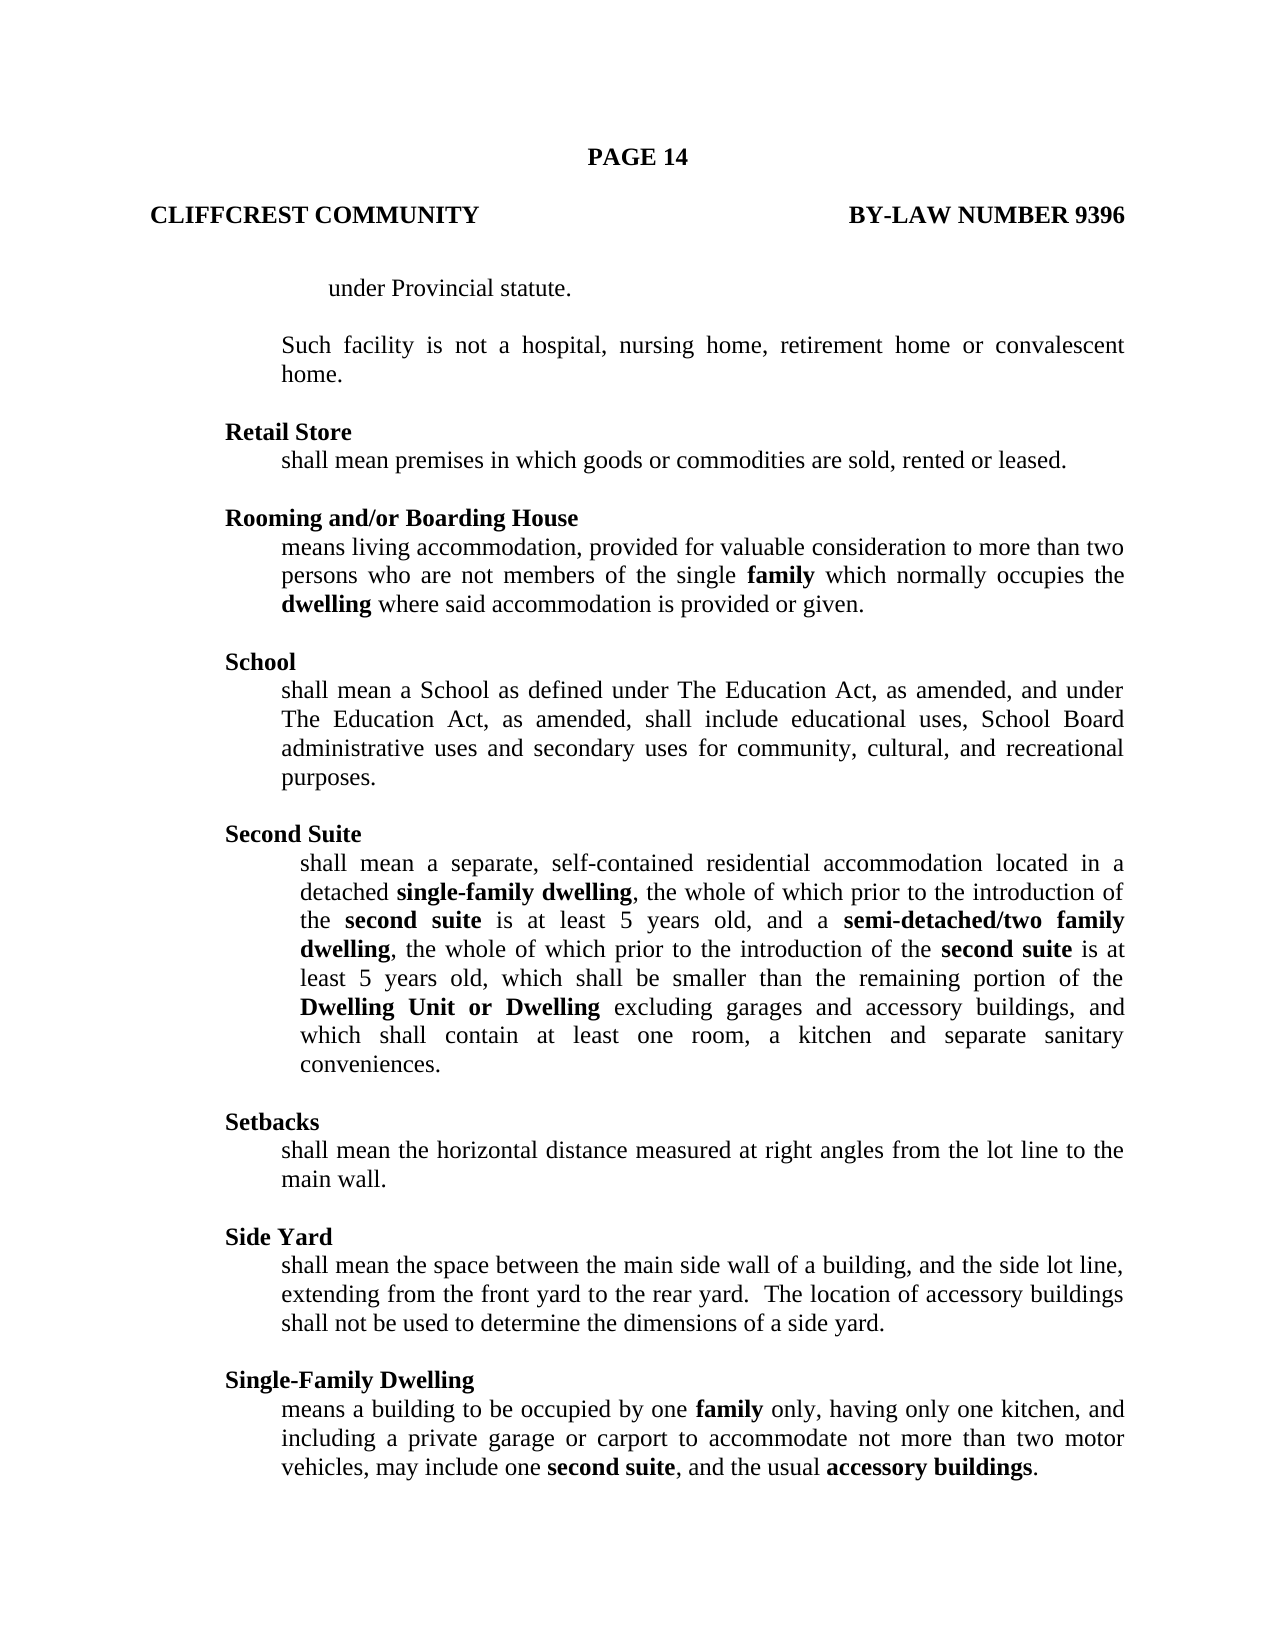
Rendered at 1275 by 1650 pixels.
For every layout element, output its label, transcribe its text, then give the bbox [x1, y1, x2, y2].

text Side Yard [150, 1222, 1125, 1250]
text means living accommodation, provided for valuable consideration to more than two persons who are not members of the single family which normally occupies the dwelling where said accommodation is provided or given. [281, 532, 1125, 618]
text shall mean premises in which goods or commodities are sold, rented or leased. [150, 445, 1125, 474]
text School [150, 647, 1125, 675]
text under Provincial statute. [281, 273, 1125, 302]
text Second Suite [150, 819, 1125, 848]
text means a building to be occupied by one family only, having only one kitchen, and including a private garage or carport to accommodate not more than two motor vehicles, may include one second suite, and the usual accessory buildings. [281, 1394, 1125, 1480]
text Single-Family Dwelling [150, 1365, 1125, 1394]
text Setbacks [150, 1107, 1125, 1135]
text shall mean the horizontal distance measured at right angles from the lot line to the main wall. [281, 1135, 1125, 1193]
text shall mean a School as defined under The Education Act, as amended, and under The Education Act, as amended, shall include educational uses, School Board administrative uses and secondary uses for community, cultural, and recreational purposes. [281, 675, 1125, 790]
text shall mean a separate, self-contained residential accommodation located in a detached single-family dwelling, the whole of which prior to the introduction of the second suite is at least 5 years old, and a semi-detached/two family dwelling, the whole of which prior to the introduction of the second suite is at least 5 years old, which shall be smaller than the remaining portion of the Dwelling Unit or Dwelling excluding garages and accessory buildings, and which shall contain at least one room, a kitchen and separate sanitary conveniences. [300, 848, 1125, 1078]
text Retail Store [150, 417, 1125, 445]
text Such facility is not a hospital, nursing home, retirement home or convalescent home. [281, 330, 1125, 388]
text Rooming and/or Boarding House [150, 503, 1125, 532]
text shall mean the space between the main side wall of a building, and the side lot line, extending from the front yard to the rear yard. The location of accessory buildings shall not be used to determine the dimensions of a side yard. [281, 1250, 1125, 1337]
